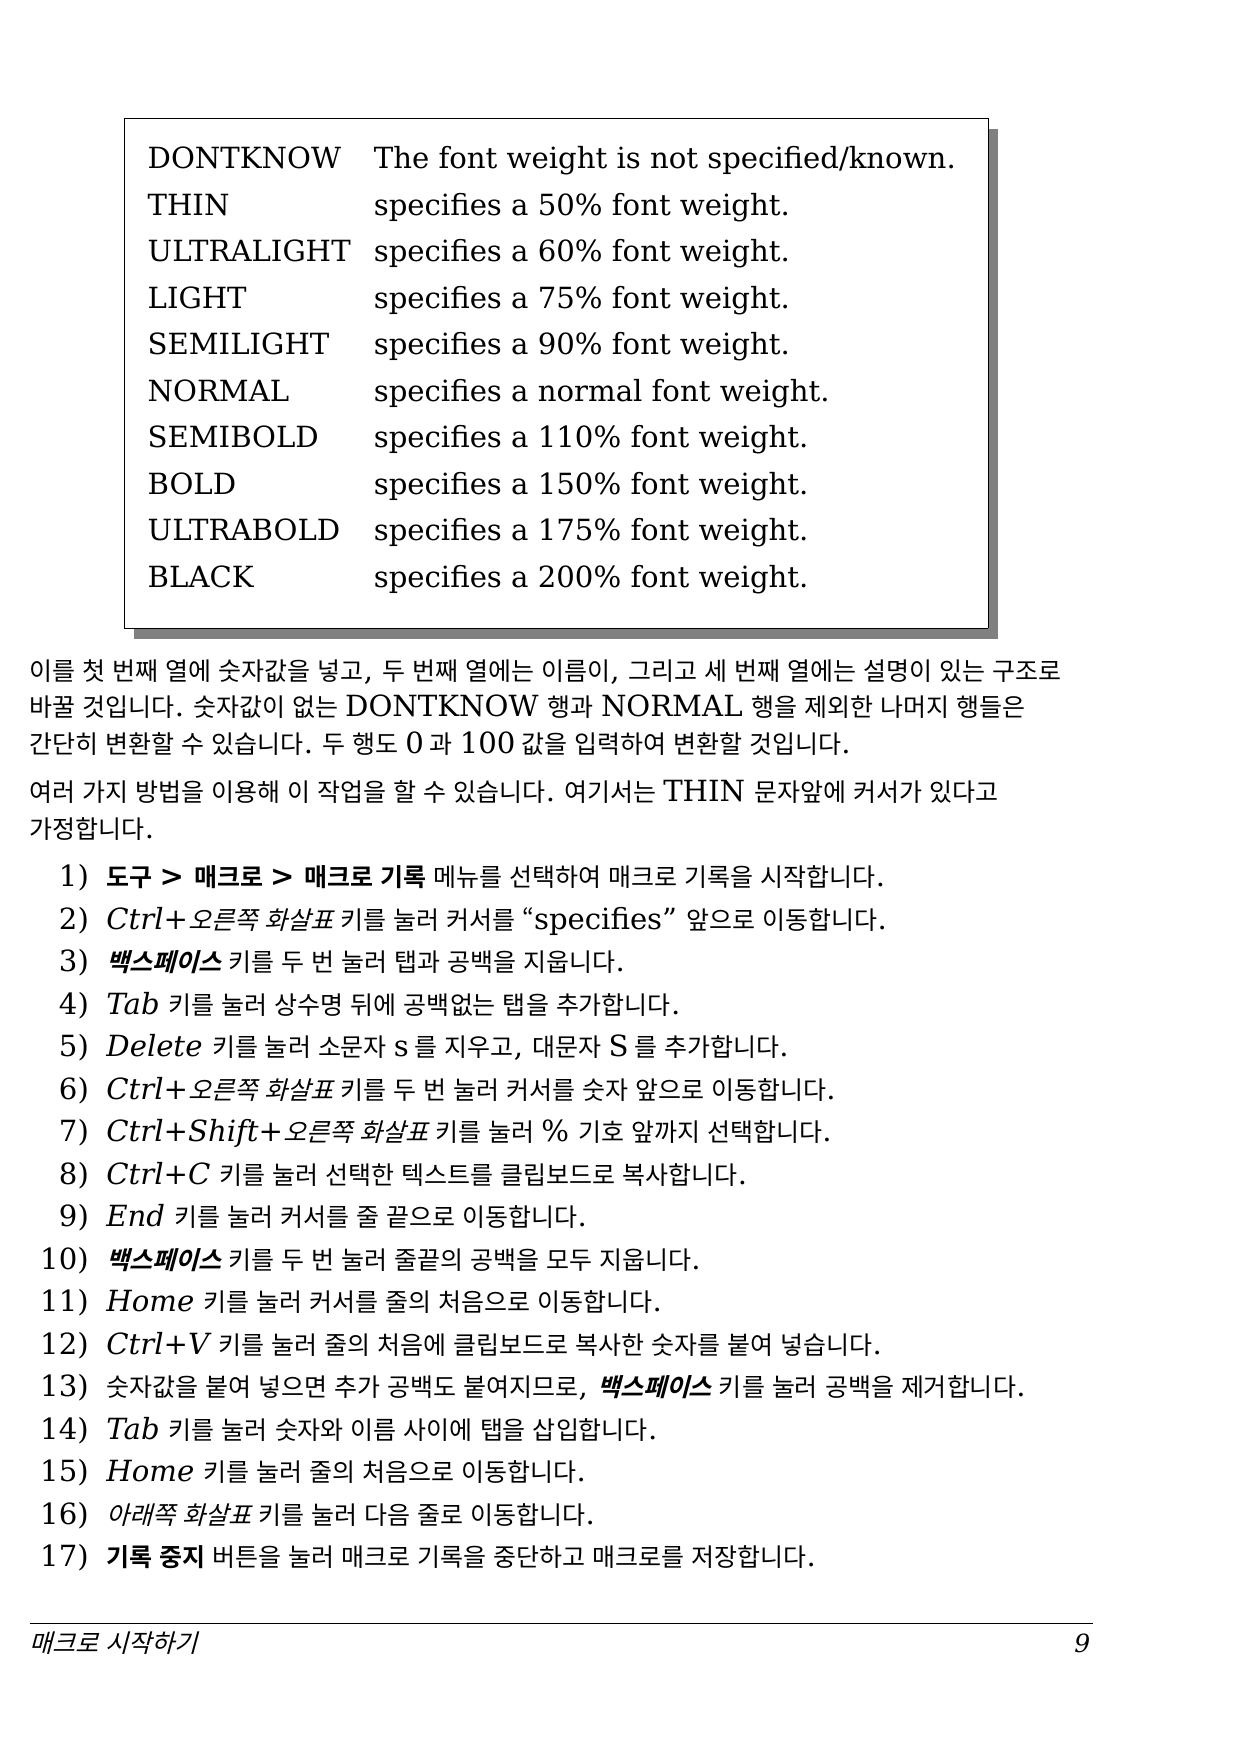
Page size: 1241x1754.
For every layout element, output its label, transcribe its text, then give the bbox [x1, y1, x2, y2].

list Home 키를 눌러 줄의 처음으로 이동합니다. [88, 1453, 1093, 1489]
list End 키를 눌러 커서를 줄 끝으로 이동합니다. [88, 1198, 1093, 1234]
list 숫자값을 붙여 넣으면 추가 공백도 붙여지므로, 백스페이스 키를 눌러 공백을 제거합니다. [88, 1368, 1093, 1404]
text LIGHT specifies a 75% font weight. [125, 281, 988, 315]
text SEMILIGHT specifies a 90% font weight. [125, 328, 988, 362]
list Delete 키를 눌러 소문자 s를 지우고, 대문자 S를 추가합니다. [88, 1028, 1093, 1064]
list 백스페이스 키를 두 번 눌러 줄끝의 공백을 모두 지웁니다. [88, 1240, 1093, 1277]
list Tab 키를 눌러 상수명 뒤에 공백없는 탭을 추가합니다. [88, 985, 1093, 1022]
text ULTRALIGHT specifies a 60% font weight. [125, 235, 988, 269]
list Home 키를 눌러 커서를 줄의 처음으로 이동합니다. [88, 1283, 1093, 1319]
text SEMIBOLD specifies a 110% font weight. [125, 421, 988, 454]
text THIN specifies a 50% font weight. [125, 188, 988, 222]
list Ctrl+Shift+오른쪽 화살표 키를 눌러 % 기호 앞까지 선택합니다. [88, 1113, 1093, 1149]
list Ctrl+V 키를 눌러 줄의 처음에 클립보드로 복사한 숫자를 붙여 넣습니다. [88, 1325, 1093, 1362]
text 이를 첫 번째 열에 숫자값을 넣고, 두 번째 열에는 이름이, 그리고 세 번째 열에는 설명이 있는 구조로 바꿀 것입니다. 숫자값이 없는 DONTKNOW 행과 NORMAL 행을 제외한 나머지 행들은 간단히 변환할 수 있습니다. 두 행도 0과 100값을 입력하여 변환할 것입니다. [29, 652, 1093, 760]
list Ctrl+오른쪽 화살표 키를 눌러 커서를 “specifies” 앞으로 이동합니다. [88, 900, 1093, 937]
list Tab 키를 눌러 숫자와 이름 사이에 탭을 삽입합니다. [88, 1410, 1093, 1447]
text ULTRABOLD specifies a 175% font weight. [125, 513, 988, 547]
list 기록 중지 버튼을 눌러 매크로 기록을 중단하고 매크로를 저장합니다. [88, 1538, 1093, 1574]
list 백스페이스 키를 두 번 눌러 탭과 공백을 지웁니다. [88, 943, 1093, 979]
list Ctrl+C 키를 눌러 선택한 텍스트를 클립보드로 복사합니다. [88, 1155, 1093, 1192]
text BOLD specifies a 150% font weight. [125, 467, 988, 501]
text DONTKNOW The font weight is not specified/known. [125, 142, 988, 176]
list 도구 > 매크로 > 매크로 기록 메뉴를 선택하여 매크로 기록을 시작합니다. [88, 858, 1093, 894]
list Ctrl+오른쪽 화살표 키를 두 번 눌러 커서를 숫자 앞으로 이동합니다. [88, 1070, 1093, 1107]
text 여러 가지 방법을 이용해 이 작업을 할 수 있습니다. 여기서는 THIN 문자앞에 커서가 있다고 가정합니다. [29, 773, 1093, 845]
list 아래쪽 화살표 키를 눌러 다음 줄로 이동합니다. [88, 1495, 1093, 1532]
text BLACK specifies a 200% font weight. [125, 560, 988, 594]
text NORMAL specifies a normal font weight. [125, 374, 988, 408]
